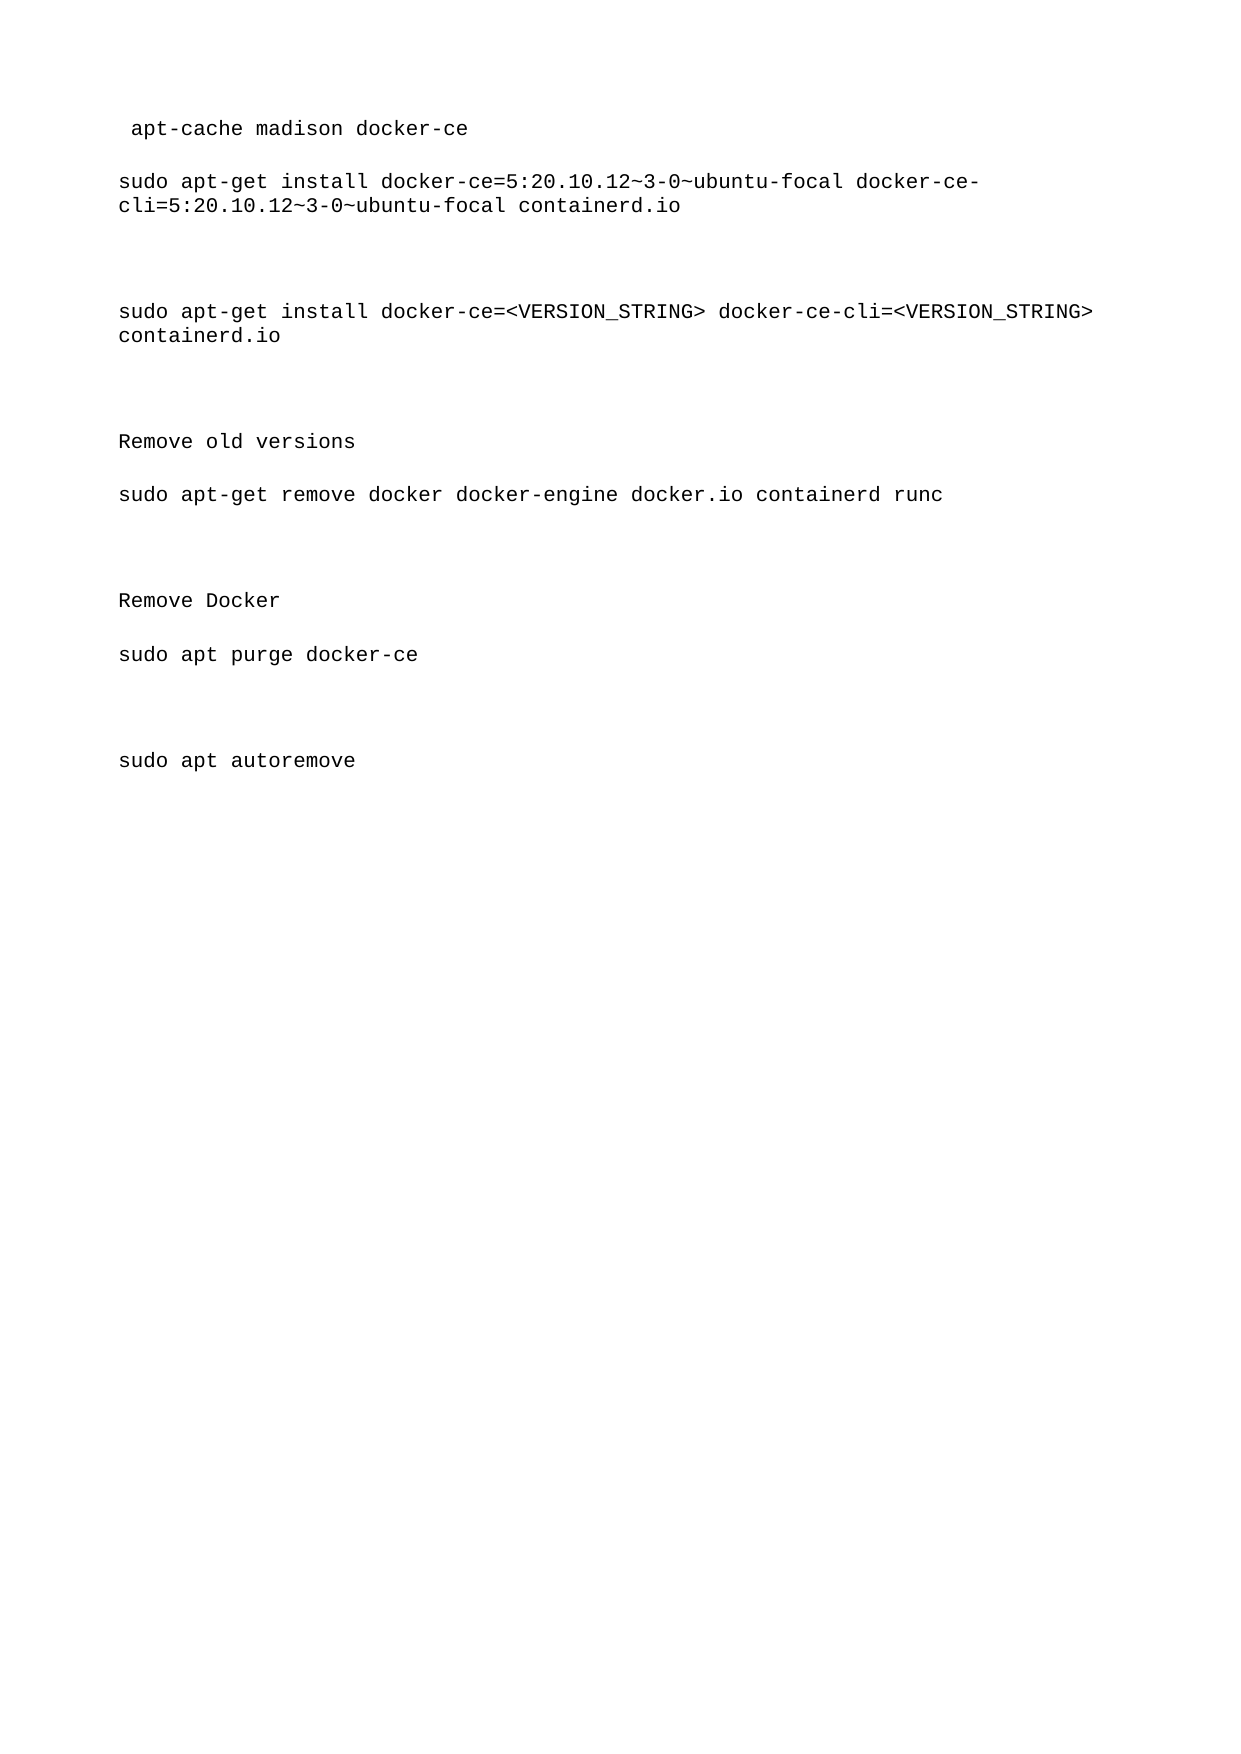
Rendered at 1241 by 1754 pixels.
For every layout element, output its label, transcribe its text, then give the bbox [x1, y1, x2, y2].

text apt-cache madison docker-ce [118, 118, 1122, 142]
text sudo apt autoremove [118, 750, 1122, 773]
text sudo apt purge docker-ce [118, 643, 1122, 667]
text sudo apt-get install docker-ce=<VERSION_STRING> docker-ce-cli=<VERSION_STRING> containerd.io [118, 301, 1122, 348]
text Remove old versions [118, 431, 1122, 455]
text Remove Docker [118, 590, 1122, 614]
text sudo apt-get remove docker docker-engine docker.io containerd runc [118, 484, 1122, 508]
text sudo apt-get install docker-ce=5:20.10.12~3-0~ubuntu-focal docker-ce-cli=5:20.10.12~3-0~ubuntu-focal containerd.io [118, 171, 1122, 218]
